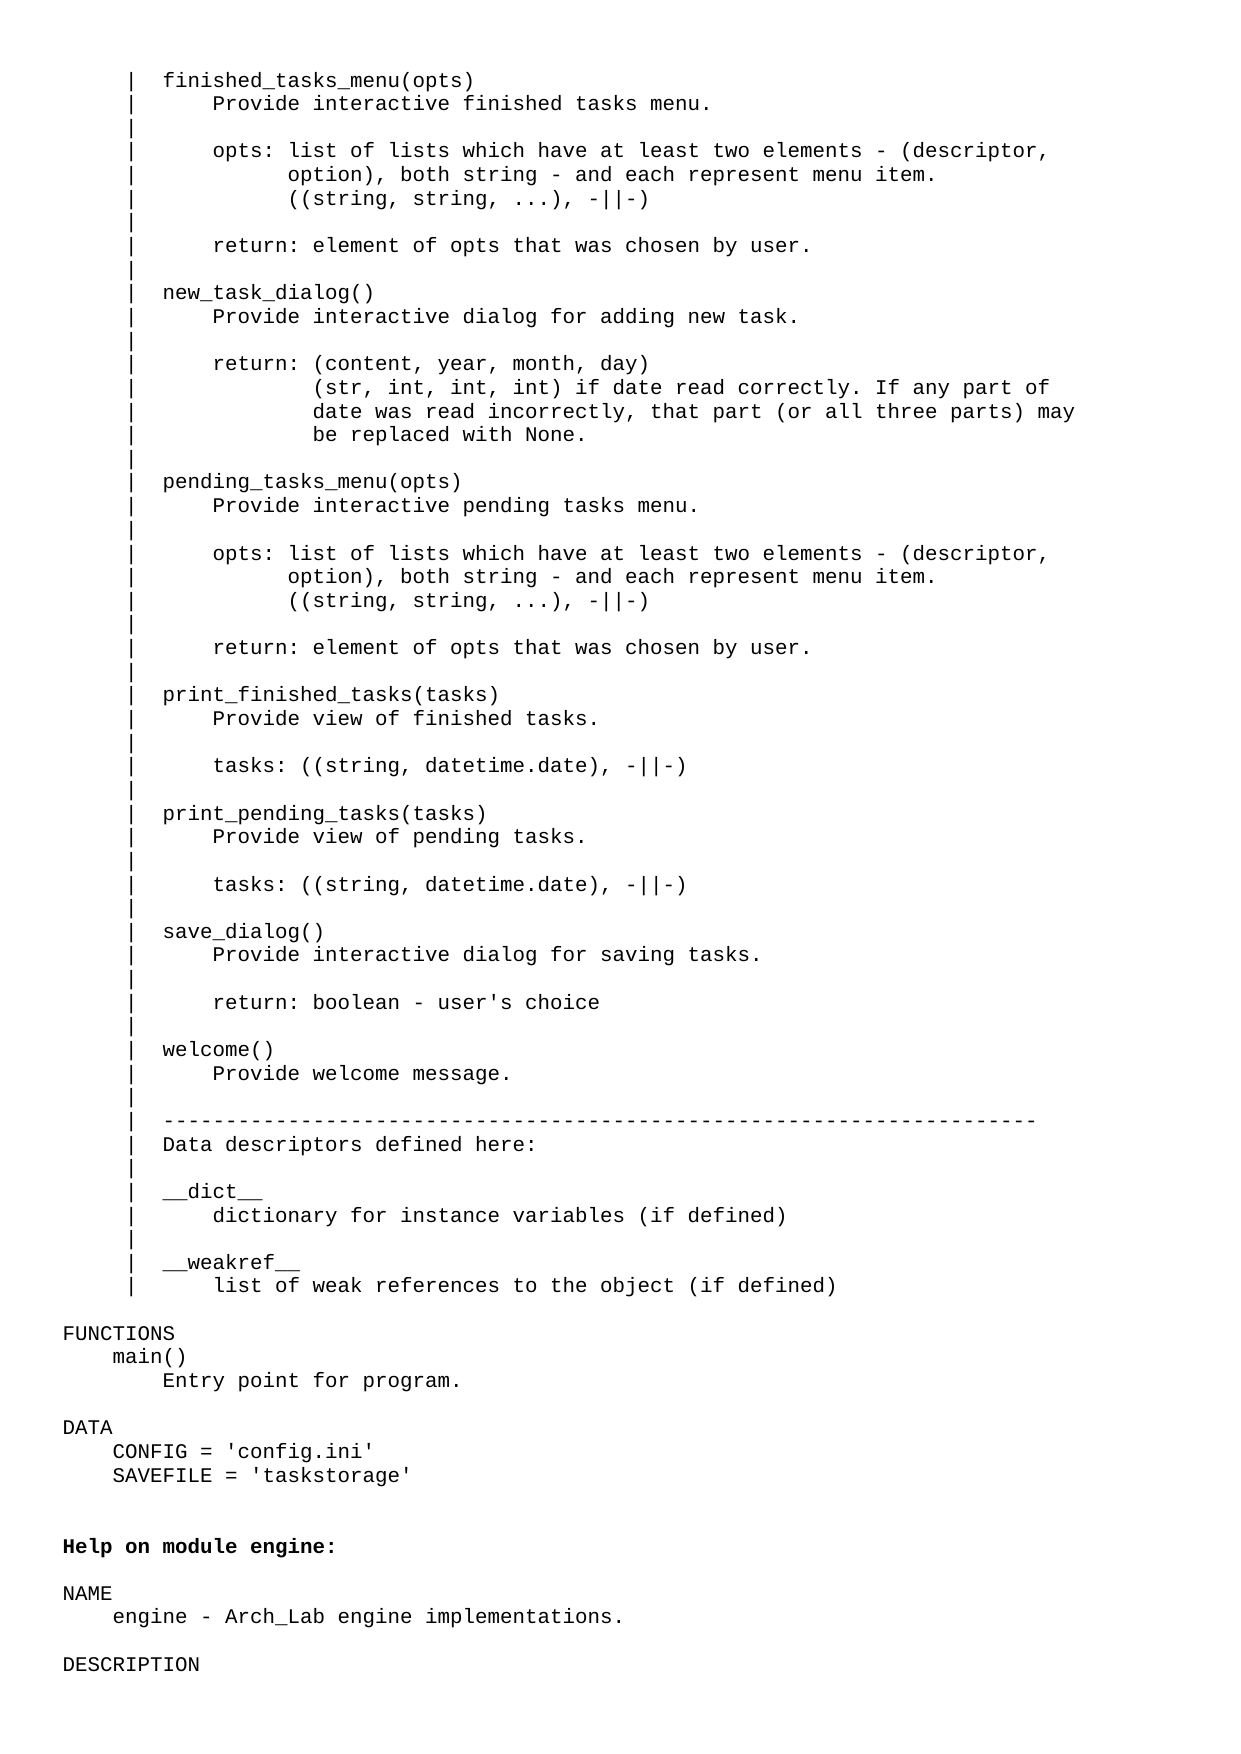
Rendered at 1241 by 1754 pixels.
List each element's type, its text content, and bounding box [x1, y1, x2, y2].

text | option), both string - and each represent menu item. [62, 164, 1181, 188]
text Entry point for program. [62, 1370, 1181, 1394]
text | return: element of opts that was chosen by user. [62, 637, 1181, 661]
text | [62, 1157, 1181, 1181]
text | [62, 1015, 1181, 1039]
text | [62, 1086, 1181, 1110]
text | save_dialog() [62, 921, 1181, 944]
text | opts: list of lists which have at least two elements - (descriptor, [62, 141, 1181, 164]
text DATA [62, 1417, 1181, 1441]
text | [62, 519, 1181, 542]
text | date was read incorrectly, that part (or all three parts) may [62, 401, 1181, 424]
text | Provide interactive finished tasks menu. [62, 93, 1181, 117]
text | __weakref__ [62, 1252, 1181, 1276]
text | [62, 117, 1181, 141]
text | ---------------------------------------------------------------------- [62, 1110, 1181, 1134]
text | Provide welcome message. [62, 1063, 1181, 1086]
text | [62, 259, 1181, 282]
text | be replaced with None. [62, 424, 1181, 448]
text | [62, 448, 1181, 472]
text | ((string, string, ...), -||-) [62, 188, 1181, 211]
text | [62, 330, 1181, 353]
text | pending_tasks_menu(opts) [62, 472, 1181, 495]
text | [62, 1228, 1181, 1252]
text | Provide interactive pending tasks menu. [62, 495, 1181, 519]
text | welcome() [62, 1039, 1181, 1063]
text | return: element of opts that was chosen by user. [62, 235, 1181, 259]
text | list of weak references to the object (if defined) [62, 1276, 1181, 1299]
text FUNCTIONS [62, 1323, 1181, 1346]
text | new_task_dialog() [62, 282, 1181, 306]
text | tasks: ((string, datetime.date), -||-) [62, 873, 1181, 897]
text DESCRIPTION [62, 1654, 1181, 1677]
text | option), both string - and each represent menu item. [62, 566, 1181, 590]
text | opts: list of lists which have at least two elements - (descriptor, [62, 542, 1181, 566]
text | [62, 613, 1181, 637]
text | [62, 897, 1181, 921]
text | print_finished_tasks(tasks) [62, 684, 1181, 708]
text | Provide interactive dialog for adding new task. [62, 306, 1181, 330]
text main() [62, 1346, 1181, 1370]
text | (str, int, int, int) if date read correctly. If any part of [62, 377, 1181, 401]
text | return: (content, year, month, day) [62, 353, 1181, 377]
text SAVEFILE = 'taskstorage' [62, 1465, 1181, 1488]
text | finished_tasks_menu(opts) [62, 69, 1181, 93]
text | Data descriptors defined here: [62, 1134, 1181, 1157]
text Help on module engine: [62, 1536, 1181, 1559]
text CONFIG = 'config.ini' [62, 1441, 1181, 1465]
text | [62, 968, 1181, 992]
text | [62, 211, 1181, 235]
text | __dict__ [62, 1181, 1181, 1204]
text | print_pending_tasks(tasks) [62, 803, 1181, 826]
text | [62, 850, 1181, 873]
text | Provide interactive dialog for saving tasks. [62, 944, 1181, 968]
text engine - Arch_Lab engine implementations. [62, 1607, 1181, 1630]
text | [62, 661, 1181, 684]
text | Provide view of finished tasks. [62, 708, 1181, 732]
text NAME [62, 1583, 1181, 1607]
text | Provide view of pending tasks. [62, 826, 1181, 850]
text | tasks: ((string, datetime.date), -||-) [62, 755, 1181, 779]
text | [62, 732, 1181, 755]
text | return: boolean - user's choice [62, 992, 1181, 1015]
text | dictionary for instance variables (if defined) [62, 1204, 1181, 1228]
text | [62, 779, 1181, 803]
text | ((string, string, ...), -||-) [62, 590, 1181, 613]
